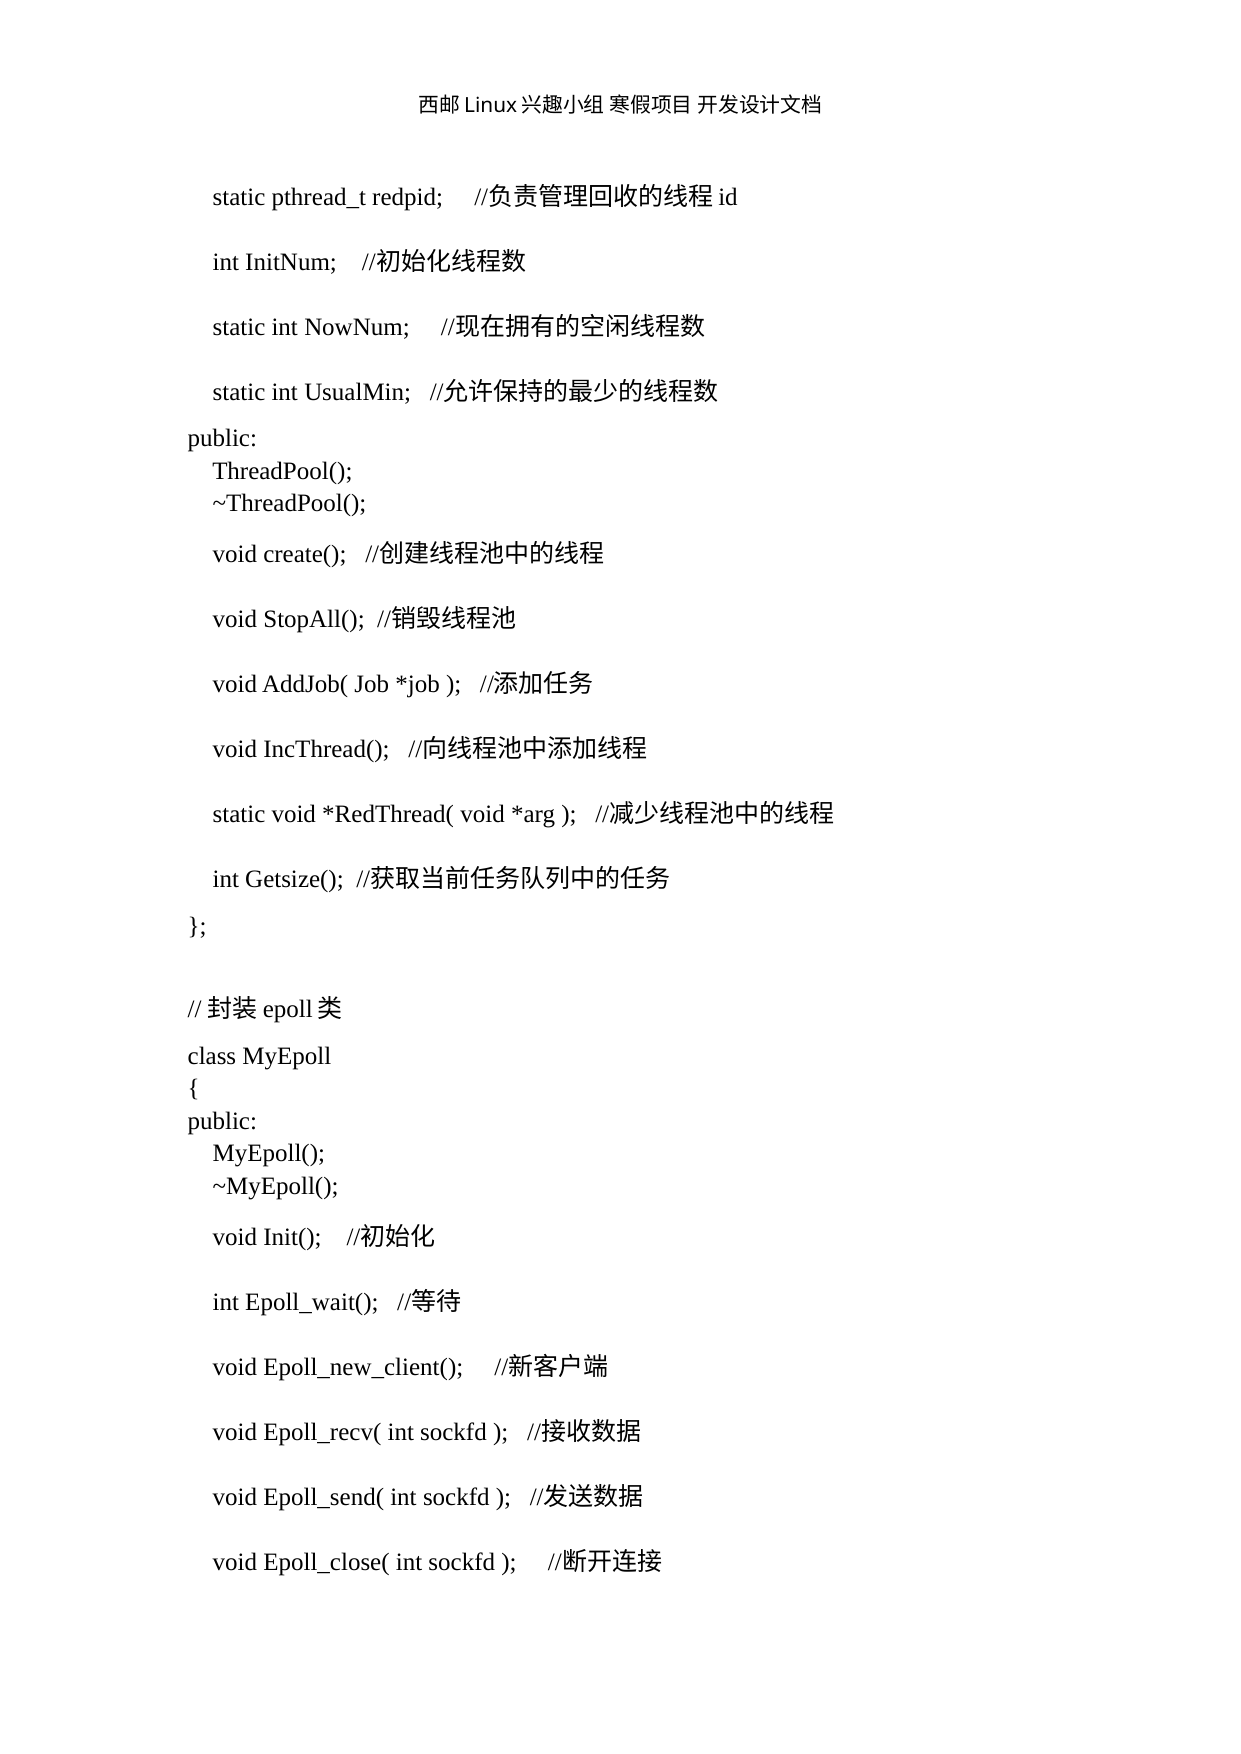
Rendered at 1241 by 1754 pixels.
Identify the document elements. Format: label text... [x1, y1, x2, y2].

text static int UsualMin; //允许保持的最少的线程数 [187, 357, 1053, 422]
text static pthread_t redpid; //负责管理回收的线程id [187, 162, 1053, 227]
text static int NowNum; //现在拥有的空闲线程数 [187, 292, 1053, 357]
text void StopAll(); //销毁线程池 [187, 584, 1053, 649]
text public: [187, 422, 1053, 454]
text void Init(); //初始化 [187, 1202, 1053, 1267]
text int Epoll_wait(); //等待 [187, 1267, 1053, 1332]
text ~MyEpoll(); [187, 1169, 1053, 1202]
text public: [187, 1104, 1053, 1137]
text void Epoll_close( int sockfd ); //断开连接 [187, 1527, 1053, 1592]
text void IncThread(); //向线程池中添加线程 [187, 714, 1053, 779]
text static void *RedThread( void *arg ); //减少线程池中的线程 [187, 779, 1053, 844]
text // 封装epoll类 [187, 974, 1053, 1039]
text MyEpoll(); [187, 1137, 1053, 1169]
text class MyEpoll [187, 1039, 1053, 1072]
text { [187, 1072, 1053, 1104]
text int Getsize(); //获取当前任务队列中的任务 [187, 844, 1053, 909]
text void Epoll_send( int sockfd ); //发送数据 [187, 1462, 1053, 1527]
text }; [187, 909, 1053, 942]
text void AddJob( Job *job ); //添加任务 [187, 649, 1053, 714]
text void Epoll_new_client(); //新客户端 [187, 1332, 1053, 1397]
text ~ThreadPool(); [187, 487, 1053, 519]
text ThreadPool(); [187, 454, 1053, 487]
text int InitNum; //初始化线程数 [187, 227, 1053, 292]
text void create(); //创建线程池中的线程 [187, 519, 1053, 584]
text void Epoll_recv( int sockfd ); //接收数据 [187, 1397, 1053, 1462]
